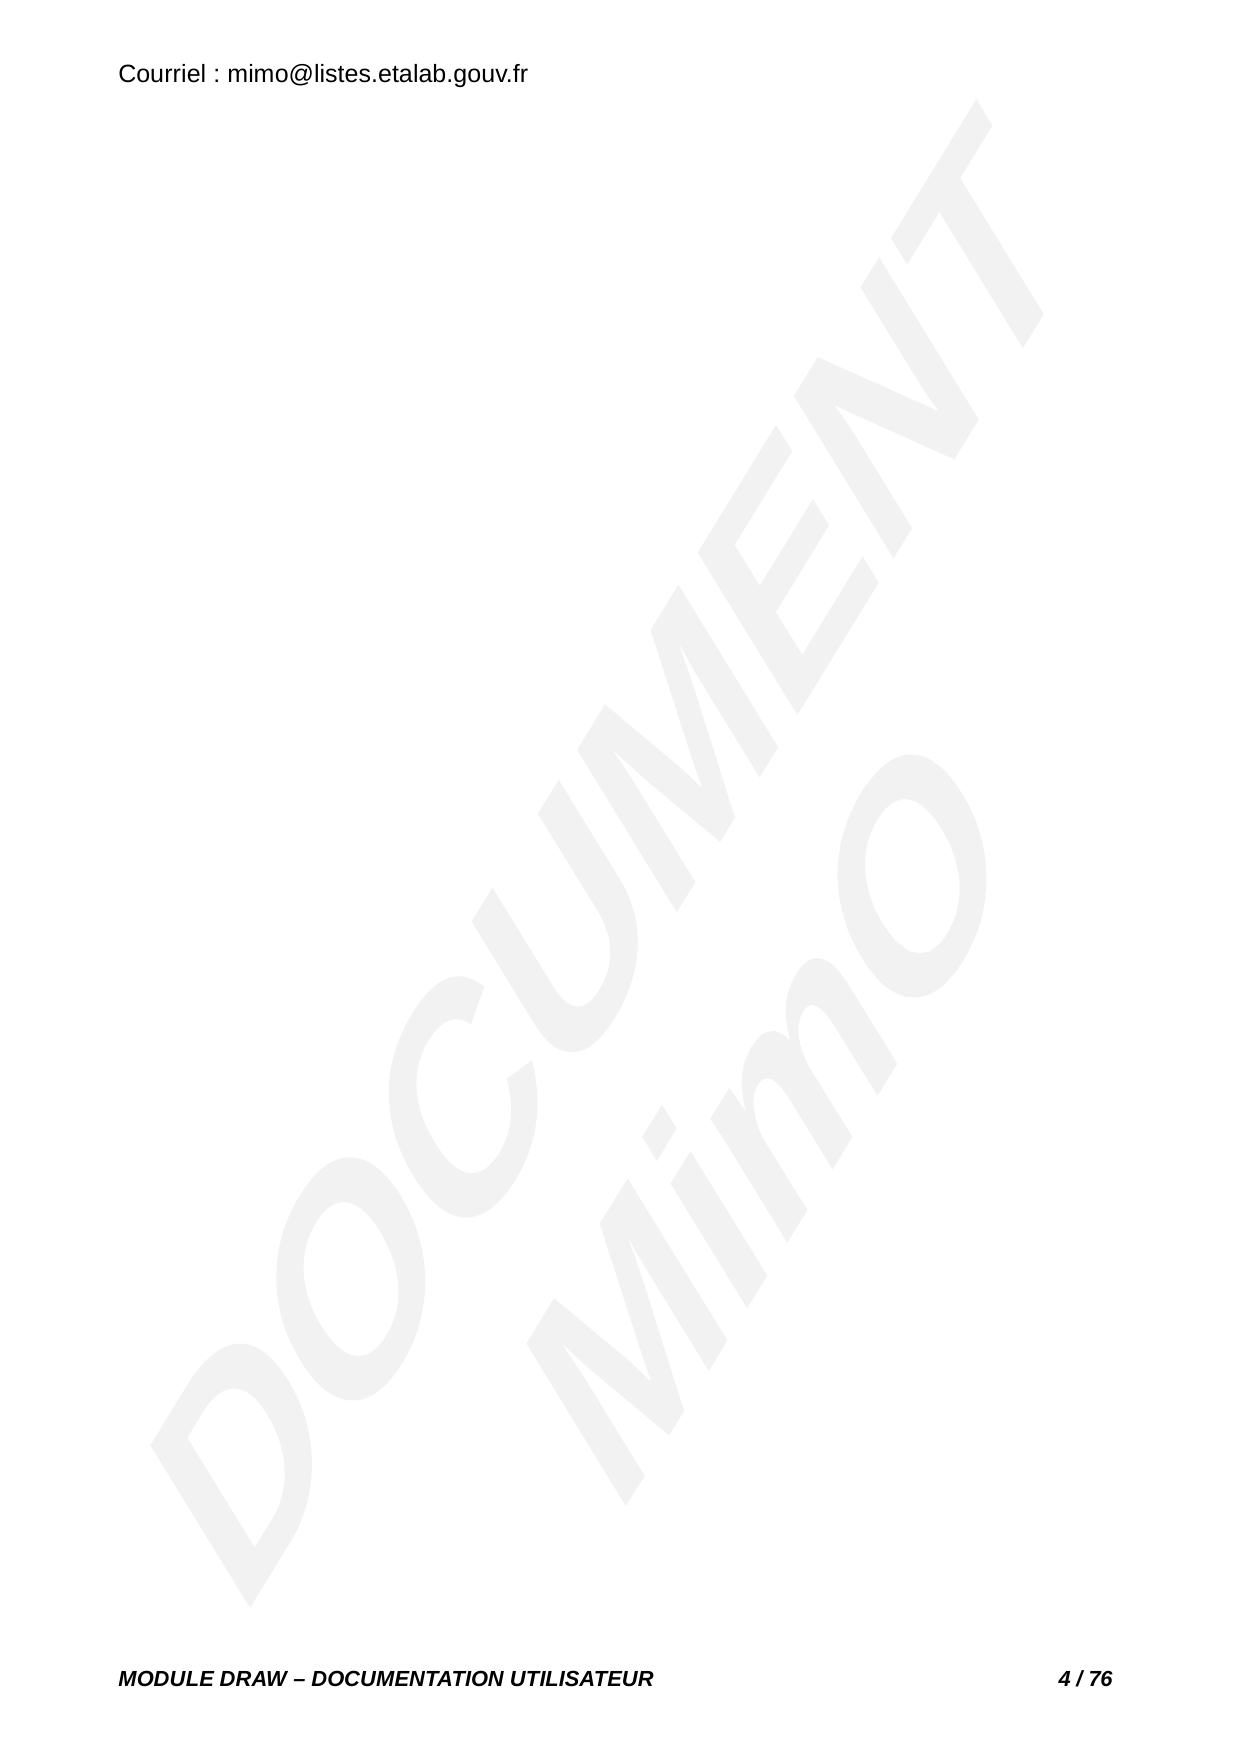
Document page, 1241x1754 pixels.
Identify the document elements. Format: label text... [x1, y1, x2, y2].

text Courriel : mimo@listes.etalab.gouv.fr [118, 59, 1122, 88]
